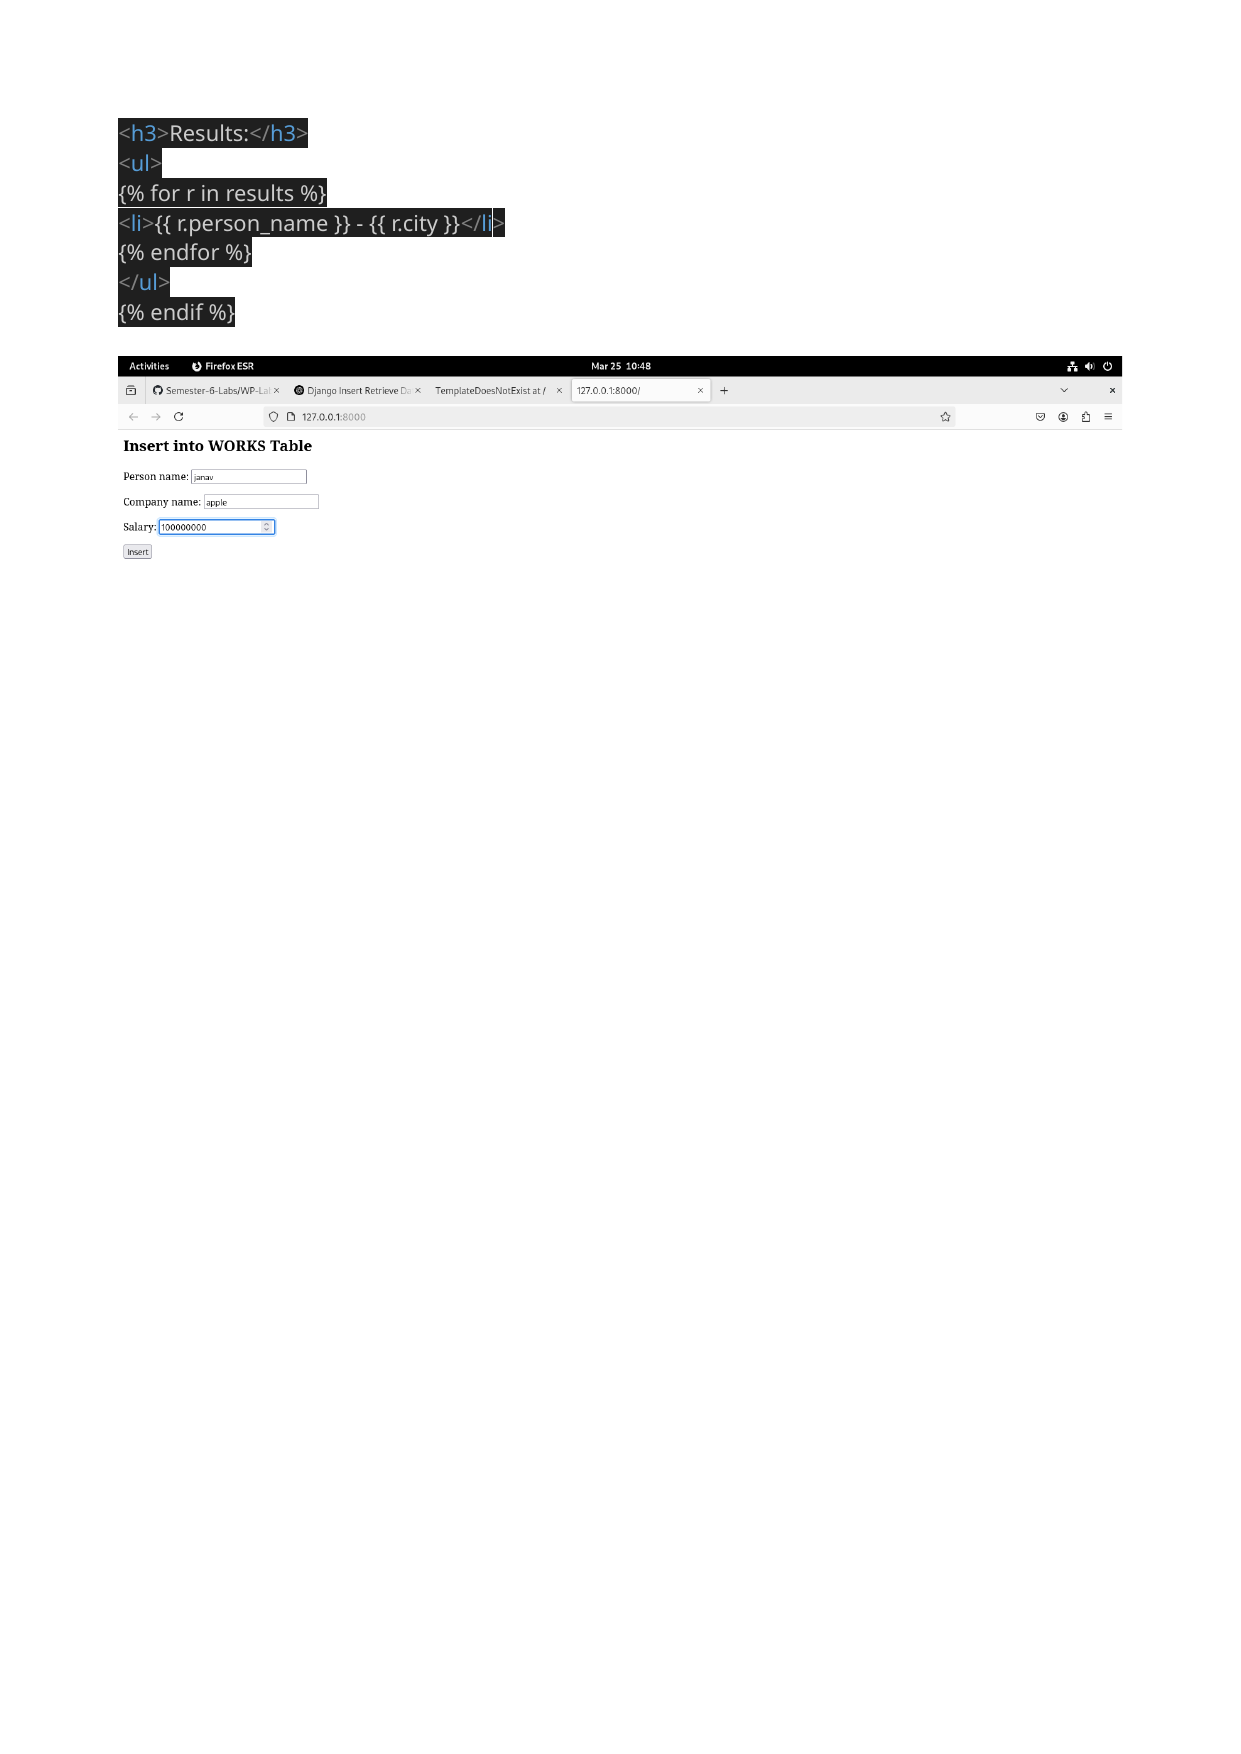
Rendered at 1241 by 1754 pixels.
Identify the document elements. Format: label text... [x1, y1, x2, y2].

text <li>{{ r.person_name }} - {{ r.city }}</li> [118, 207, 1122, 237]
text <ul> [118, 148, 1122, 178]
text {% endfor %} [118, 237, 1122, 267]
text {% endif %} [118, 297, 1122, 327]
text {% for r in results %} [118, 178, 1122, 207]
picture [118, 356, 1123, 922]
text </ul> [118, 267, 1122, 297]
text <h3>Results:</h3> [118, 118, 1122, 148]
